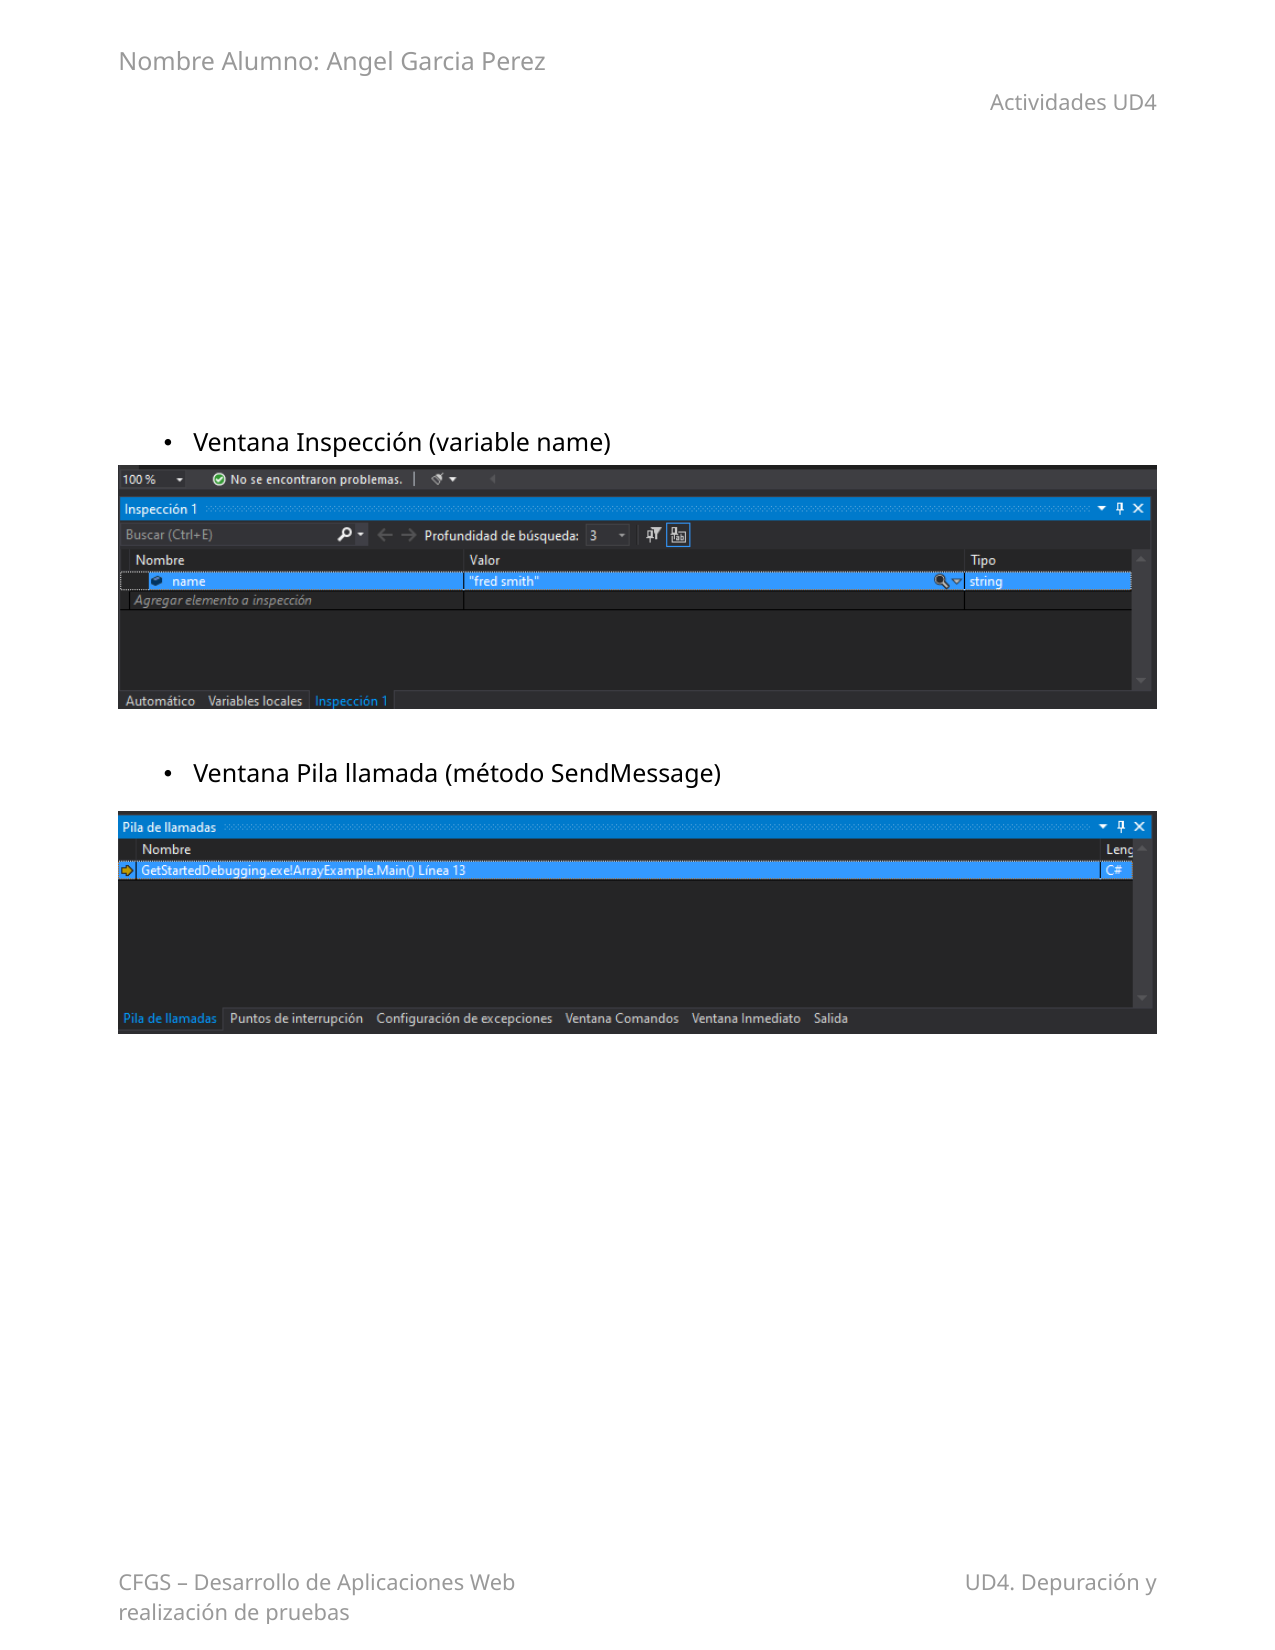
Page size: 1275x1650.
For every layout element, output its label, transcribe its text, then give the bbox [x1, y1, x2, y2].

picture [118, 465, 1157, 709]
list Ventana Pila llamada (método SendMessage) [164, 756, 1157, 790]
list Ventana Inspección (variable name) [164, 425, 1157, 459]
picture [118, 811, 1157, 1034]
